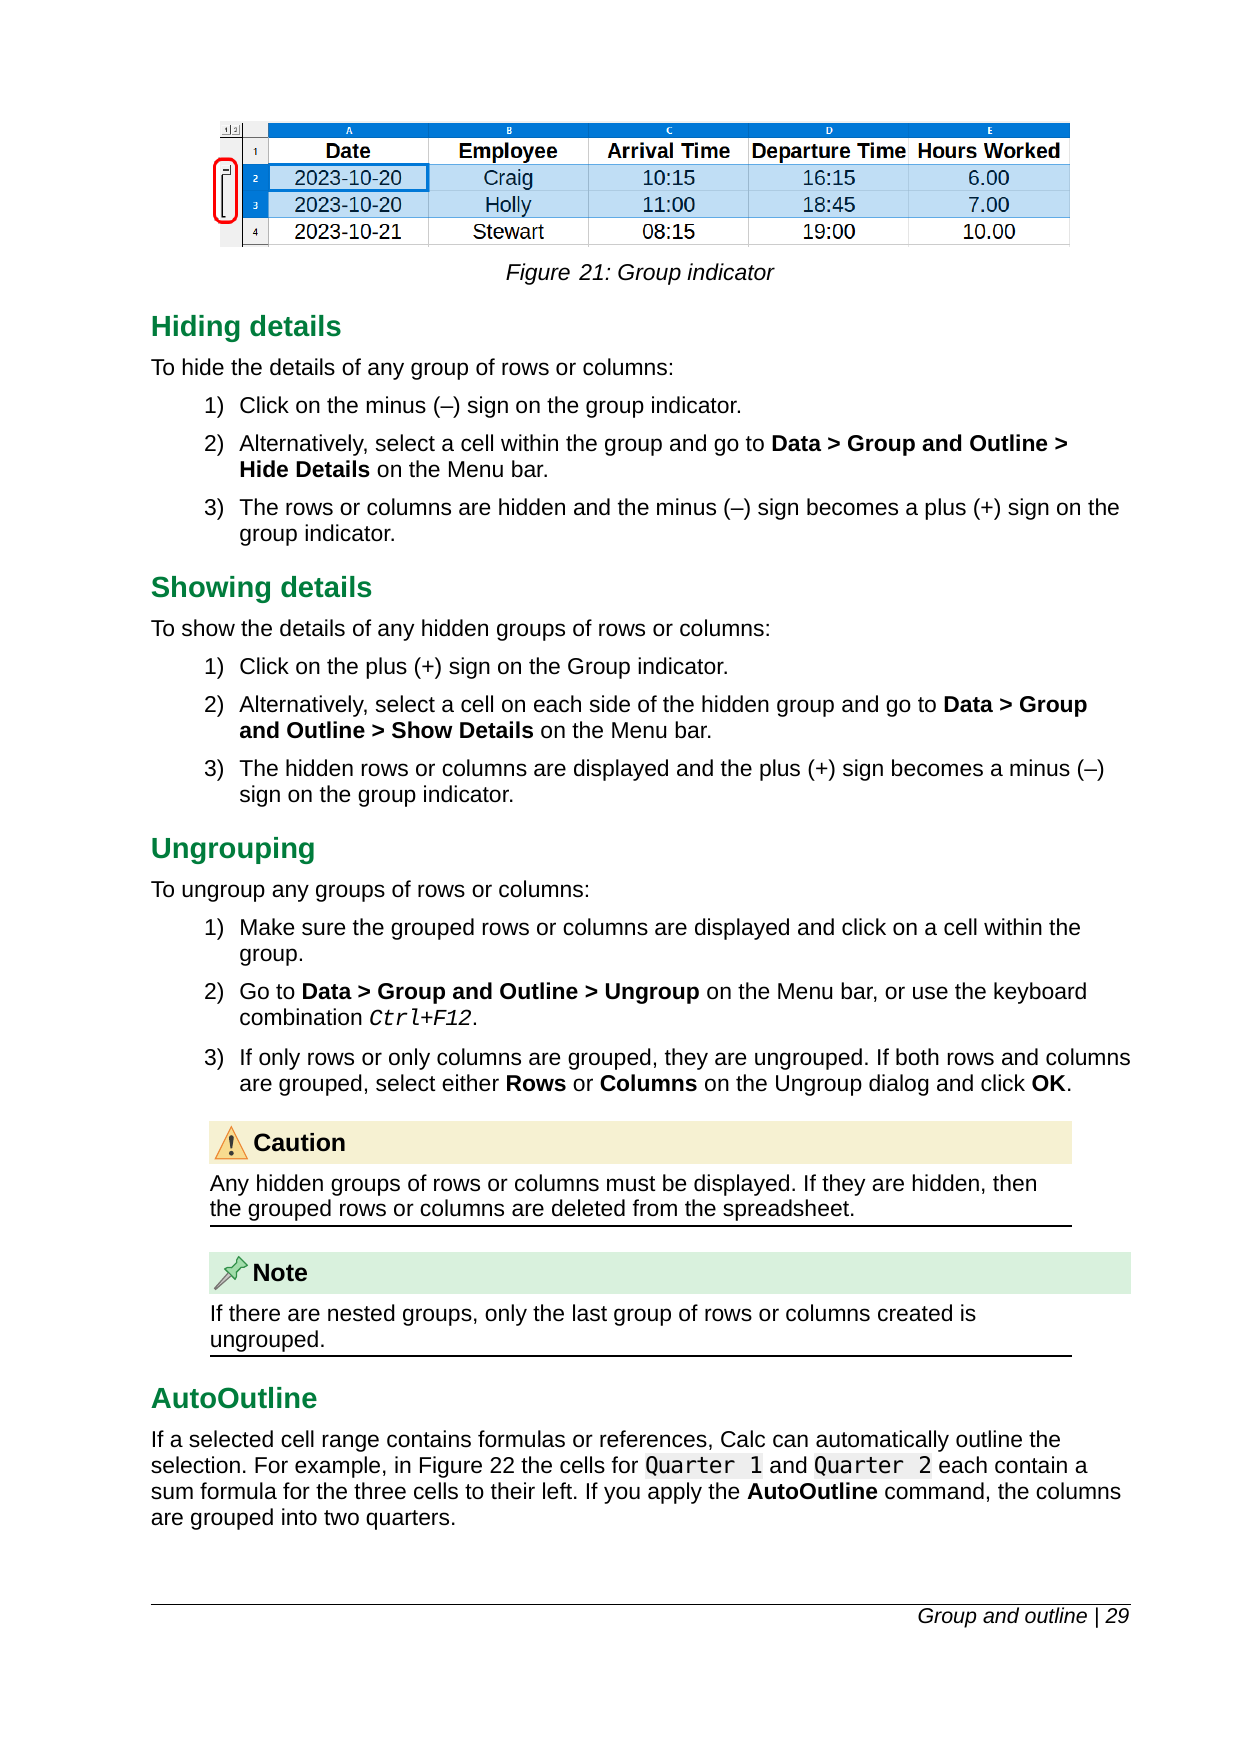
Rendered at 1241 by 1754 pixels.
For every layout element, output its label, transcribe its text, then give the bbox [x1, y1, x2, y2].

list Make sure the grouped rows or columns are displayed and click on a cell within the group. [224, 915, 1131, 966]
list Alternatively, select a cell within the group and go to Data > Group and Outline > Hide Details on the Menu bar. [224, 431, 1131, 482]
list To show the details of any hidden groups of rows or columns: [151, 616, 1131, 642]
list If only rows or only columns are grouped, they are ungrouped. If both rows and columns are grouped, select either Rows or Columns on the Ungroup dialog and click OK. [224, 1044, 1131, 1096]
list The hidden rows or columns are displayed and the plus (+) sign becomes a minus (–) sign on the group indicator. [224, 756, 1131, 807]
list Alternatively, select a cell on each side of the hidden group and go to Data > Group and Outline > Show Details on the Menu bar. [224, 692, 1131, 743]
list Go to Data > Group and Outline > Ungroup on the Menu bar, or use the keyboard combination Ctrl+F12. [224, 979, 1131, 1032]
list Click on the plus (+) sign on the Group indicator. [224, 654, 1131, 680]
text If there are nested groups, only the last group of rows or columns created is ungrouped. [209, 1301, 1072, 1357]
subtitle Caution [209, 1121, 1072, 1164]
subtitle Ungrouping [151, 832, 1131, 864]
list The rows or columns are hidden and the minus (–) sign becomes a plus (+) sign on the group indicator. [224, 495, 1131, 546]
subtitle Note [252, 1252, 1131, 1294]
text Figure 21: Group indicator [212, 259, 1070, 285]
list To hide the details of any group of rows or columns: [151, 355, 1131, 381]
text Any hidden groups of rows or columns must be displayed. If they are hidden, then the grouped rows or columns are deleted from the spreadsheet. [209, 1171, 1072, 1227]
picture [211, 121, 1070, 247]
subtitle Hiding details [151, 310, 1131, 342]
subtitle Showing details [151, 571, 1131, 603]
list To ungroup any groups of rows or columns: [151, 877, 1131, 903]
subtitle AutoOutline [151, 1382, 1131, 1414]
text If a selected cell range contains formulas or references, Calc can automatically outline the selection. For example, in Figure 22 the cells for Quarter 1 and Quarter 2 each contain a sum formula for the three cells to their left. If you apply the AutoOutline command, the columns are grouped into two quarters. [151, 1427, 1131, 1530]
list Click on the minus (–) sign on the group indicator. [224, 393, 1131, 419]
